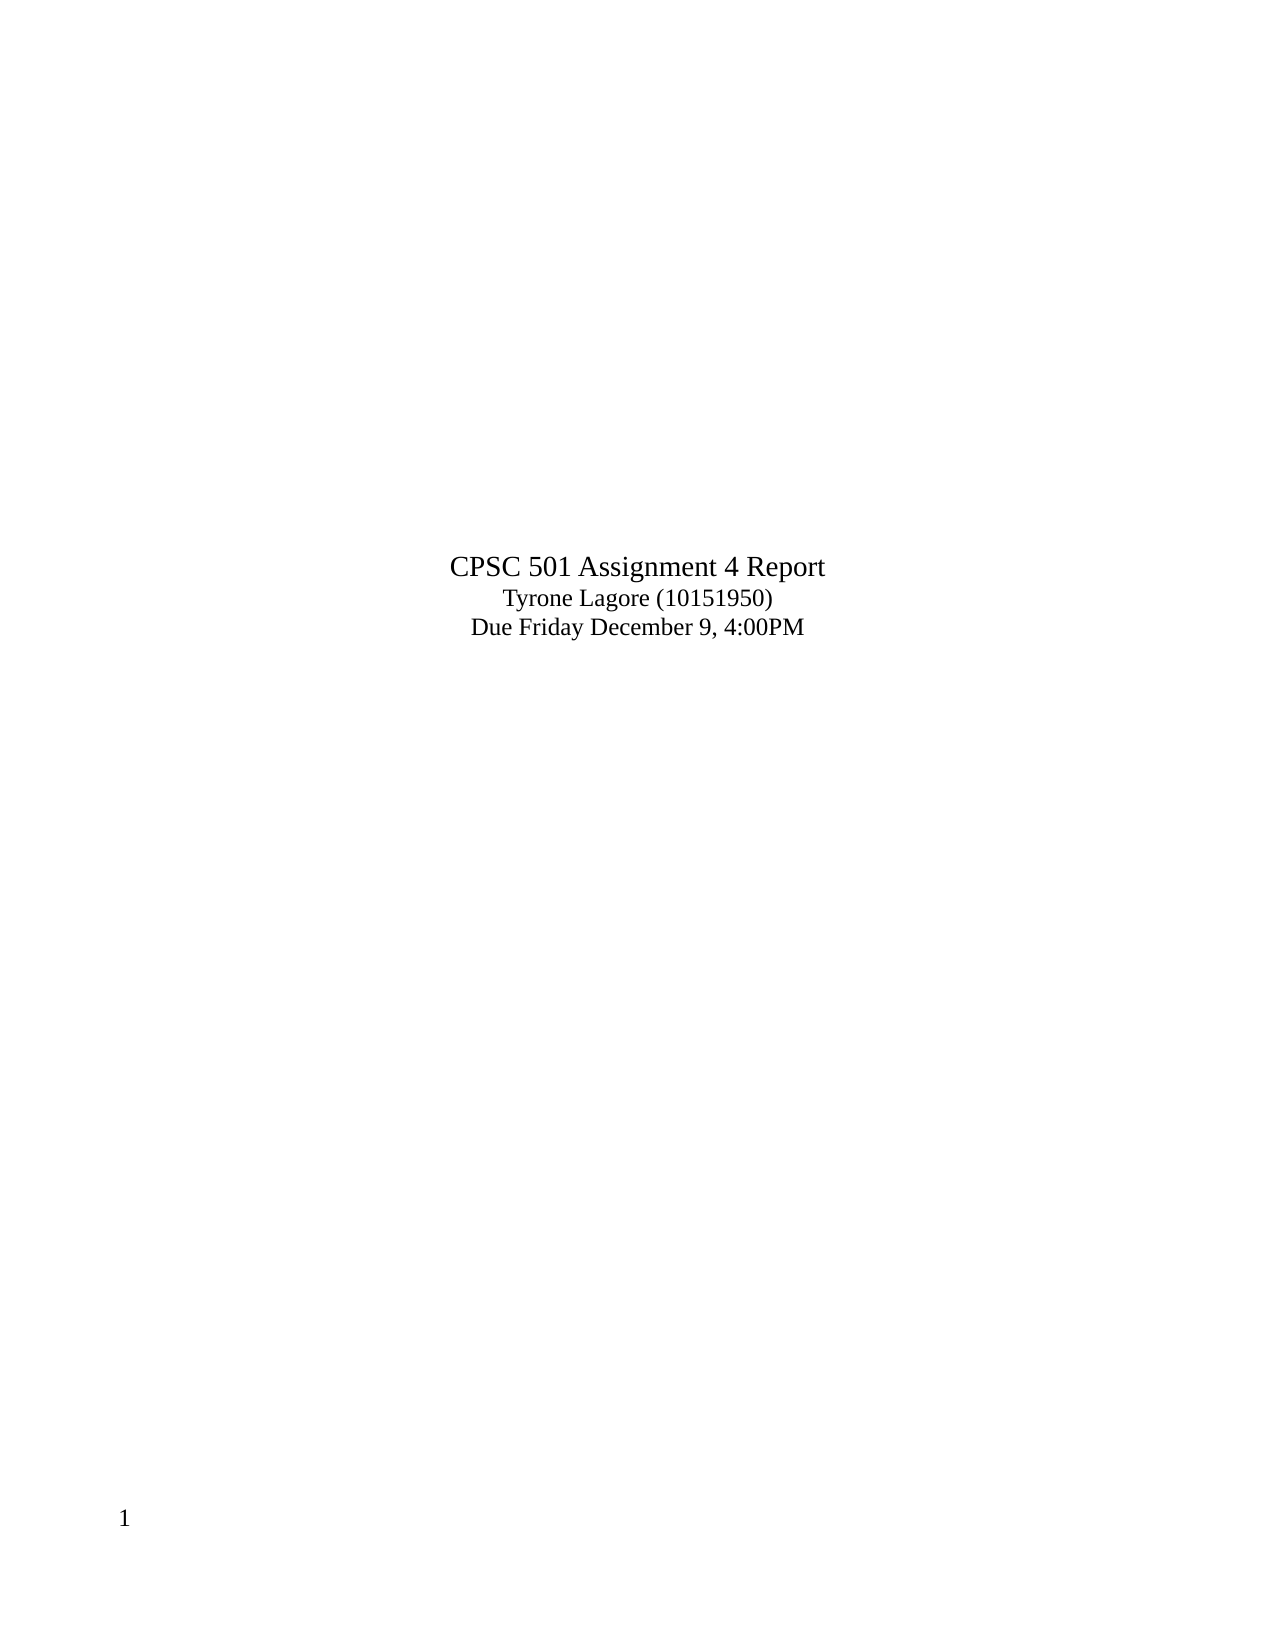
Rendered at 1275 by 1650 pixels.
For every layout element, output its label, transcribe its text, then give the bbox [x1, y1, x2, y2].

text Tyrone Lagore (10151950) [118, 583, 1157, 612]
text Due Friday December 9, 4:00PM [118, 612, 1157, 640]
text CPSC 501 Assignment 4 Report [118, 549, 1157, 583]
